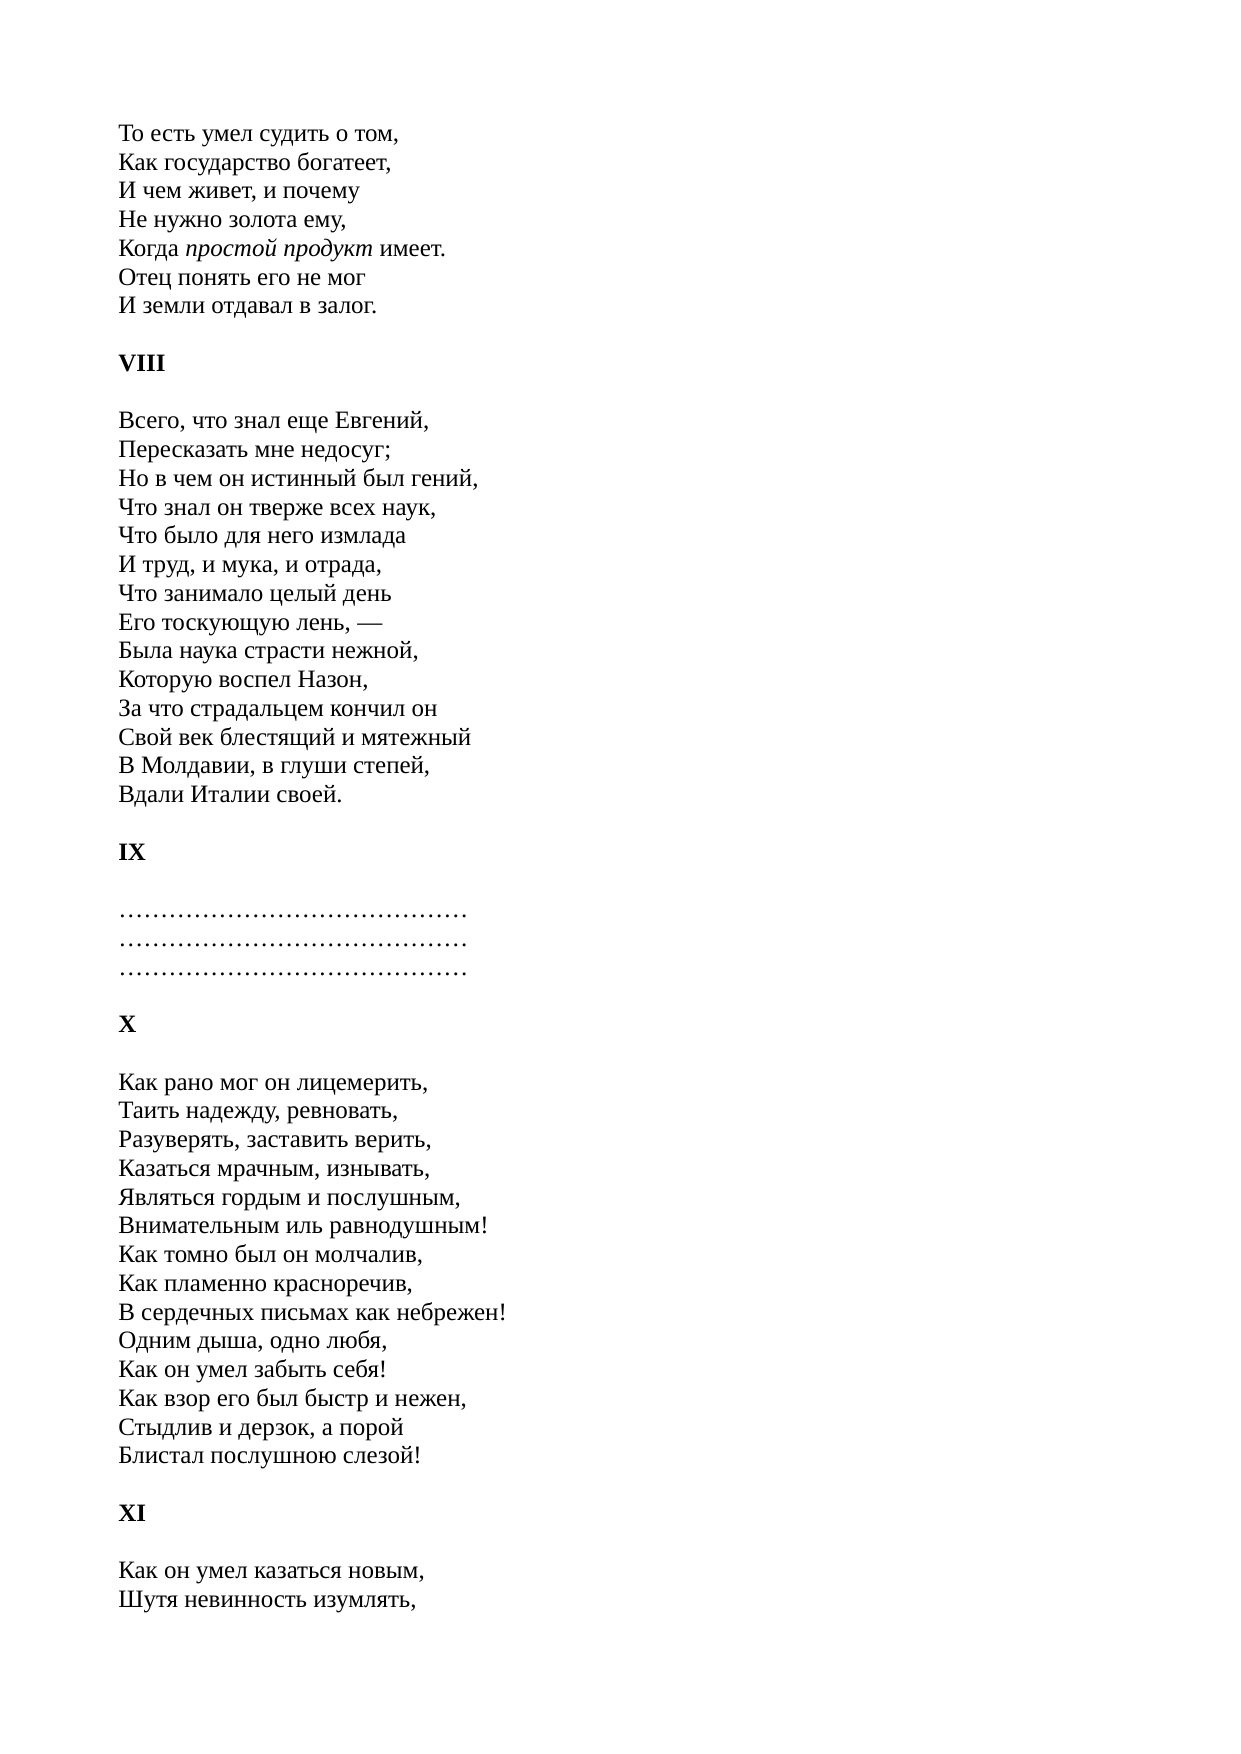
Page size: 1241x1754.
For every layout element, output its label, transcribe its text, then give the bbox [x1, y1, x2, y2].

text …………………………………… [118, 923, 1240, 952]
text За что страдальцем кончил он [118, 693, 1240, 722]
text Вдали Италии своей. [118, 779, 1240, 808]
text …………………………………… [118, 894, 1240, 923]
text Как рано мог он лицемерить, [118, 1067, 1240, 1096]
text Что занимало целый день [118, 578, 1240, 607]
text Которую воспел Назон, [118, 664, 1240, 693]
text И труд, и мука, и отрада, [118, 549, 1240, 578]
text Таить надежду, ревновать, [118, 1096, 1240, 1124]
text Шутя невинность изумлять, [118, 1584, 1240, 1613]
text Стыдлив и дерзок, а порой [118, 1412, 1240, 1441]
text Одним дыша, одно любя, [118, 1326, 1240, 1354]
text Когда простой продукт имеет. [118, 233, 1240, 262]
text Блистал послушною слезой! [118, 1441, 1240, 1469]
text Отец понять его не мог [118, 262, 1240, 291]
text Как государство богатеет, [118, 147, 1240, 176]
subtitle VIII [118, 348, 1240, 377]
text Всего, что знал еще Евгений, [118, 406, 1240, 434]
text Что знал он тверже всех наук, [118, 492, 1240, 521]
text В сердечных письмах как небрежен! [118, 1297, 1240, 1326]
text Как он умел казаться новым, [118, 1556, 1240, 1584]
text Как взор его был быстр и нежен, [118, 1383, 1240, 1412]
text Была наука страсти нежной, [118, 636, 1240, 664]
text Как томно был он молчалив, [118, 1239, 1240, 1268]
text Являться гордым и послушным, [118, 1182, 1240, 1211]
text Свой век блестящий и мятежный [118, 722, 1240, 751]
text Пересказать мне недосуг; [118, 434, 1240, 463]
text Внимательным иль равнодушным! [118, 1211, 1240, 1239]
subtitle X [118, 1009, 1240, 1038]
subtitle IX [118, 837, 1240, 866]
text Его тоскующую лень, — [118, 607, 1240, 636]
text Не нужно золота ему, [118, 204, 1240, 233]
text В Молдавии, в глуши степей, [118, 751, 1240, 779]
text Но в чем он истинный был гений, [118, 463, 1240, 492]
text Что было для него измлада [118, 521, 1240, 549]
text Как он умел забыть себя! [118, 1354, 1240, 1383]
text То есть умел судить о том, [118, 118, 1240, 147]
subtitle XI [118, 1498, 1240, 1527]
text Разуверять, заставить верить, [118, 1124, 1240, 1153]
text Казаться мрачным, изнывать, [118, 1153, 1240, 1182]
text И земли отдавал в залог. [118, 291, 1240, 319]
text Как пламенно красноречив, [118, 1268, 1240, 1297]
text И чем живет, и почему [118, 176, 1240, 204]
text …………………………………… [118, 952, 1240, 981]
